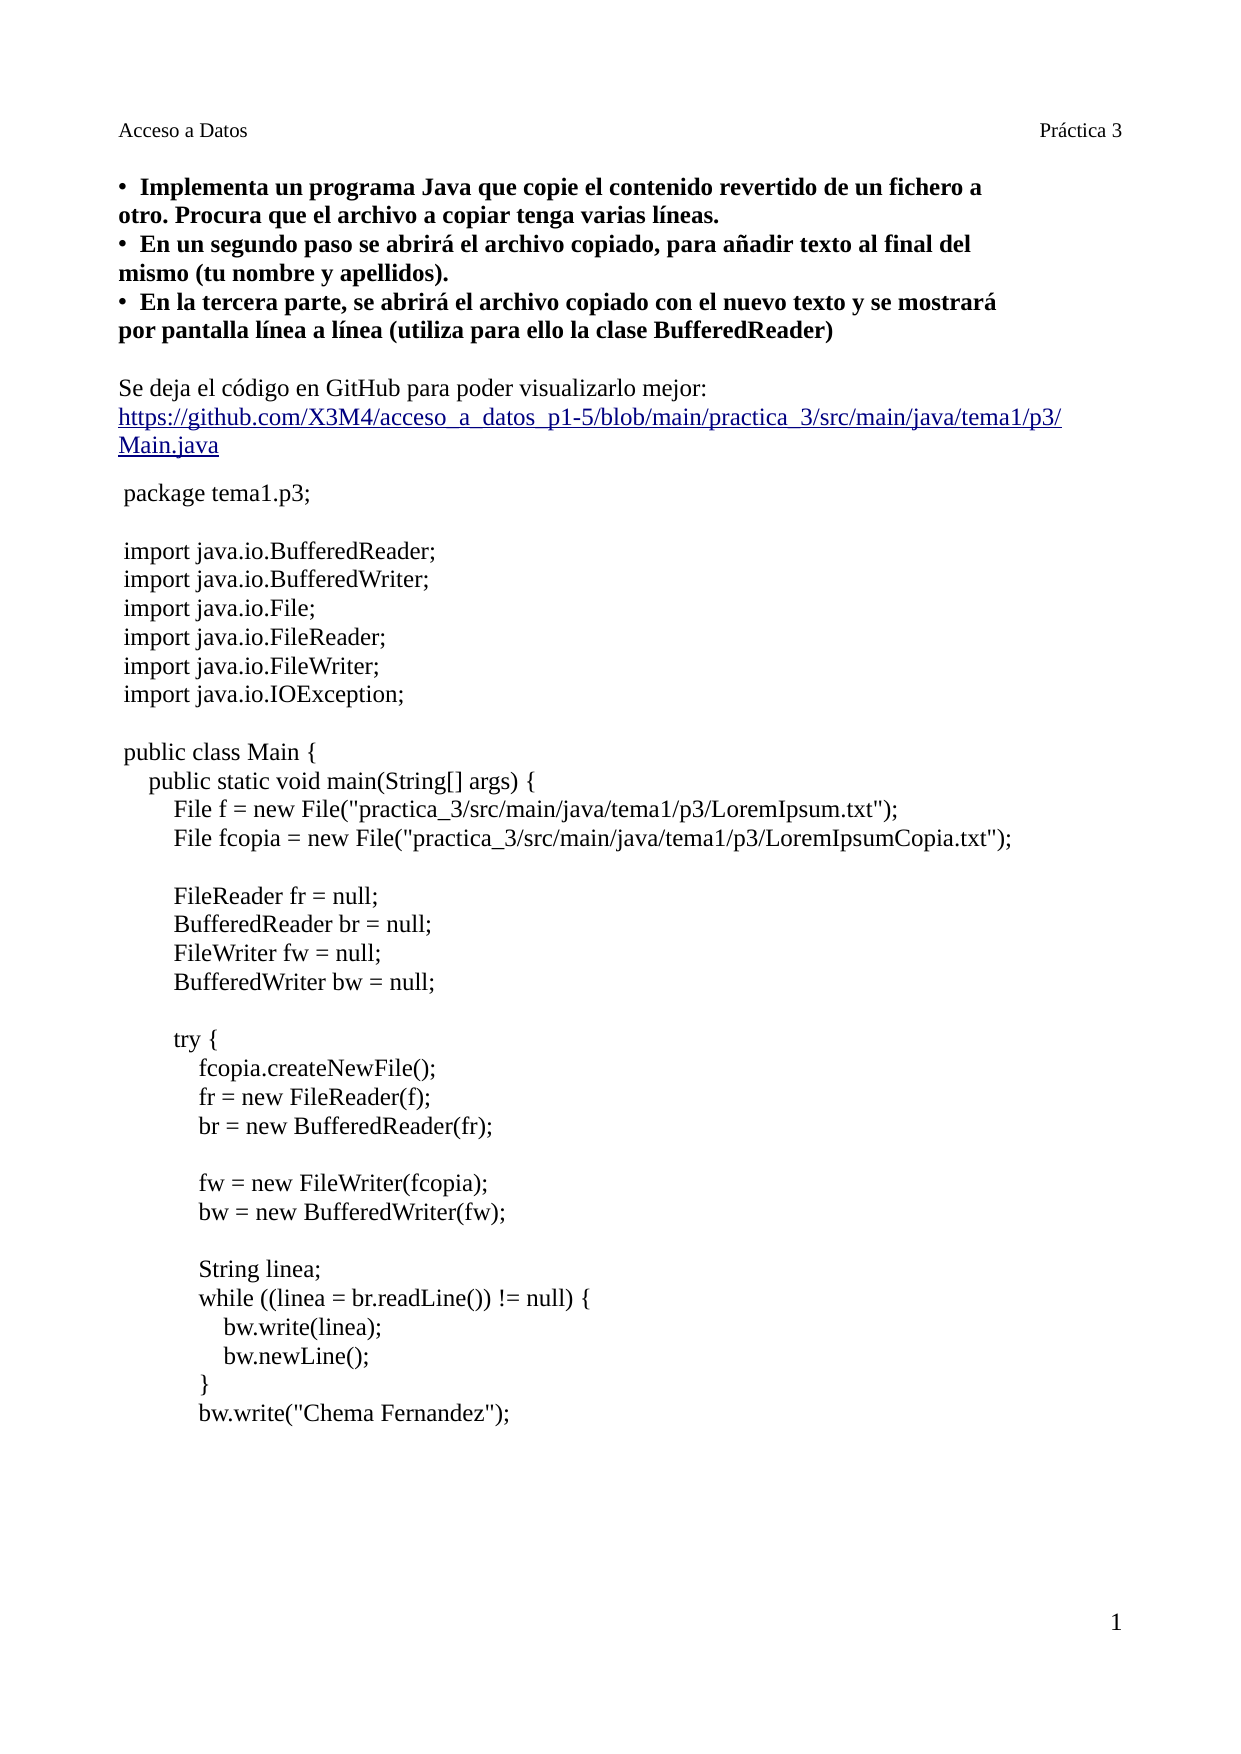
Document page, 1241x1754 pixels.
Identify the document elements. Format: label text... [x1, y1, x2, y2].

text https://github.com/X3M4/acceso_a_datos_p1-5/blob/main/practica_3/src/main/java/tema1/p3/Main.java [118, 402, 1122, 459]
list En un segundo paso se abrirá el archivo copiado, para añadir texto al final del [118, 229, 1122, 258]
text otro. Procura que el archivo a copiar tenga varias líneas. [118, 200, 1122, 229]
list En la tercera parte, se abrirá el archivo copiado con el nuevo texto y se mostrará [118, 287, 1122, 315]
text por pantalla línea a línea (utiliza para ello la clase BufferedReader) [118, 315, 1122, 344]
text Se deja el código en GitHub para poder visualizarlo mejor: [118, 373, 1122, 402]
text mismo (tu nombre y apellidos). [118, 258, 1122, 287]
list Implementa un programa Java que copie el contenido revertido de un fichero a [118, 172, 1122, 200]
